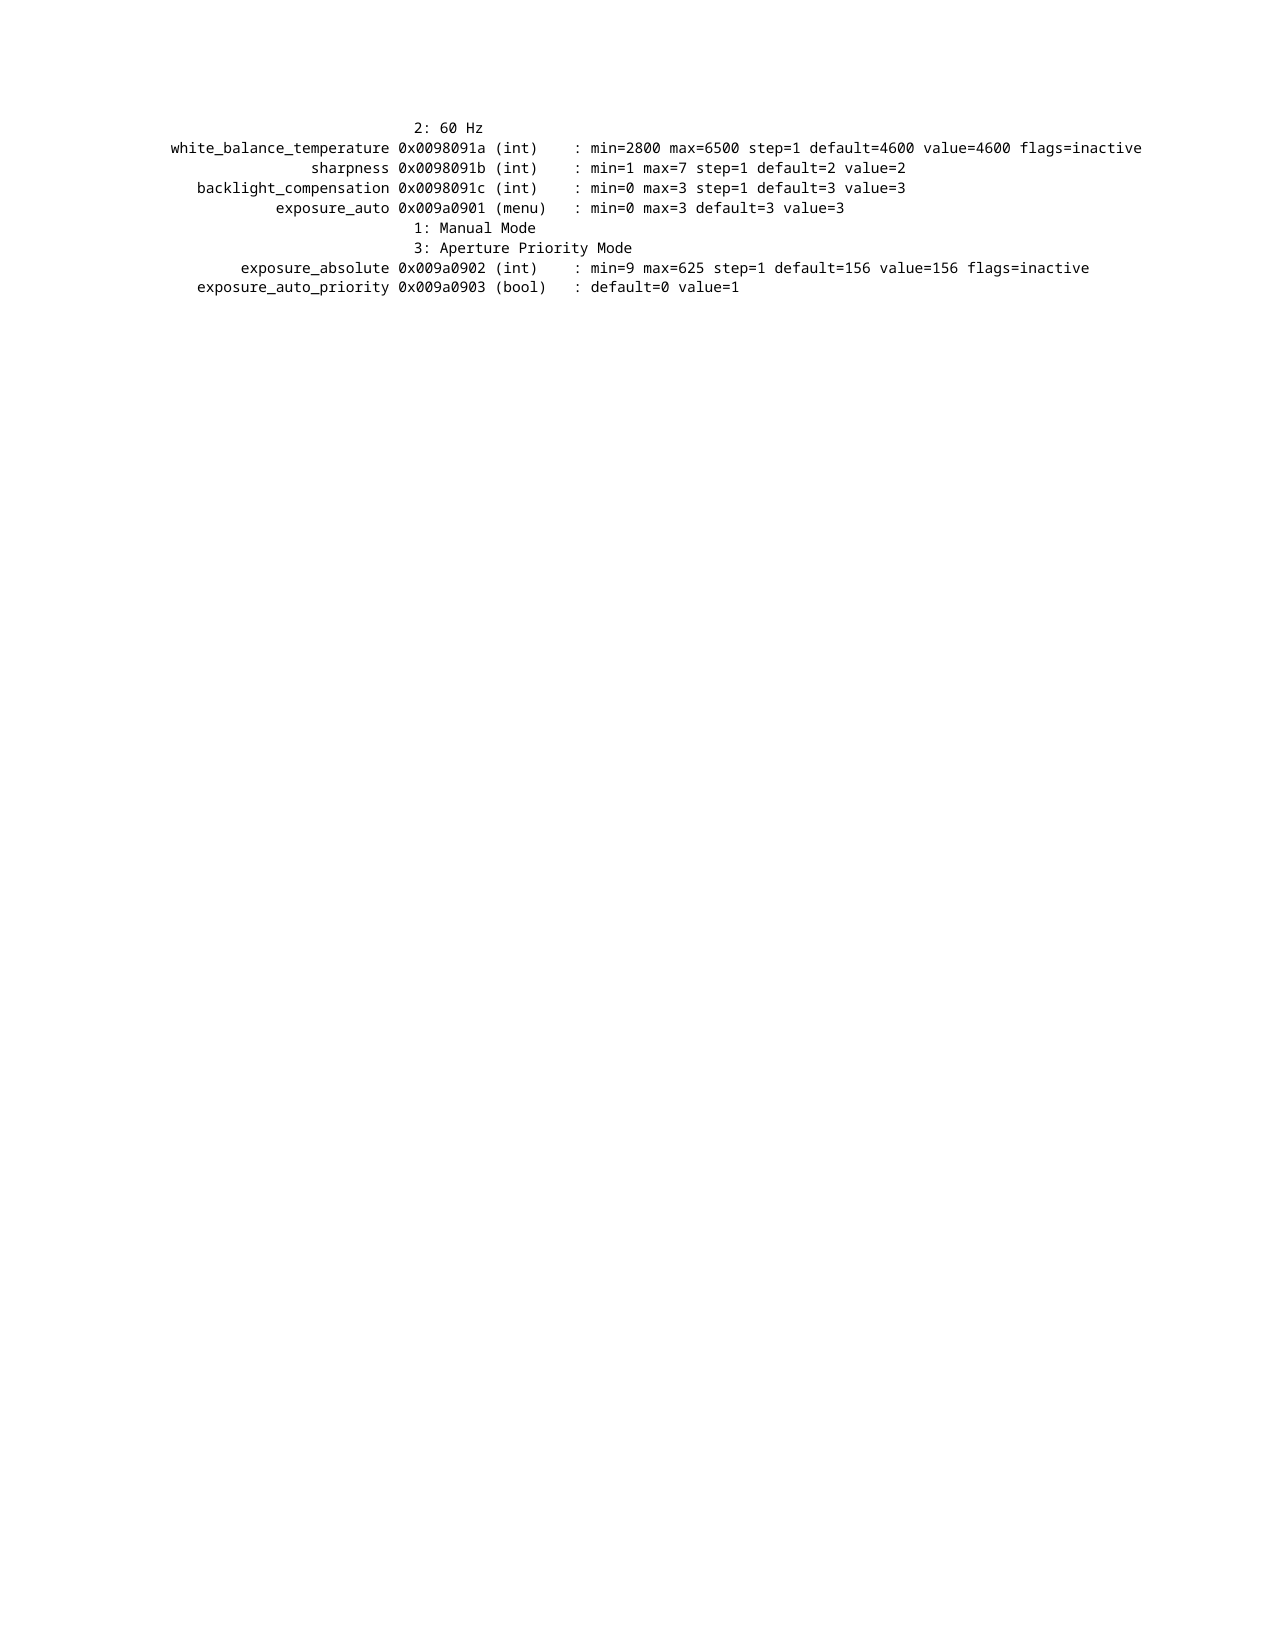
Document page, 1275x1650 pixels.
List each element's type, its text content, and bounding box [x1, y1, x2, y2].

text backlight_compensation 0x0098091c (int) : min=0 max=3 step=1 default=3 value=3 [118, 178, 1157, 198]
text 2: 60 Hz [118, 118, 1157, 138]
text exposure_absolute 0x009a0902 (int) : min=9 max=625 step=1 default=156 value=156 flags=inactive [118, 257, 1157, 277]
text exposure_auto 0x009a0901 (menu) : min=0 max=3 default=3 value=3 [118, 198, 1157, 218]
text exposure_auto_priority 0x009a0903 (bool) : default=0 value=1 [118, 277, 1157, 297]
text 3: Aperture Priority Mode [118, 237, 1157, 257]
text white_balance_temperature 0x0098091a (int) : min=2800 max=6500 step=1 default=4600 value=4600 flags=inactive [118, 138, 1157, 158]
text sharpness 0x0098091b (int) : min=1 max=7 step=1 default=2 value=2 [118, 158, 1157, 178]
text 1: Manual Mode [118, 218, 1157, 237]
